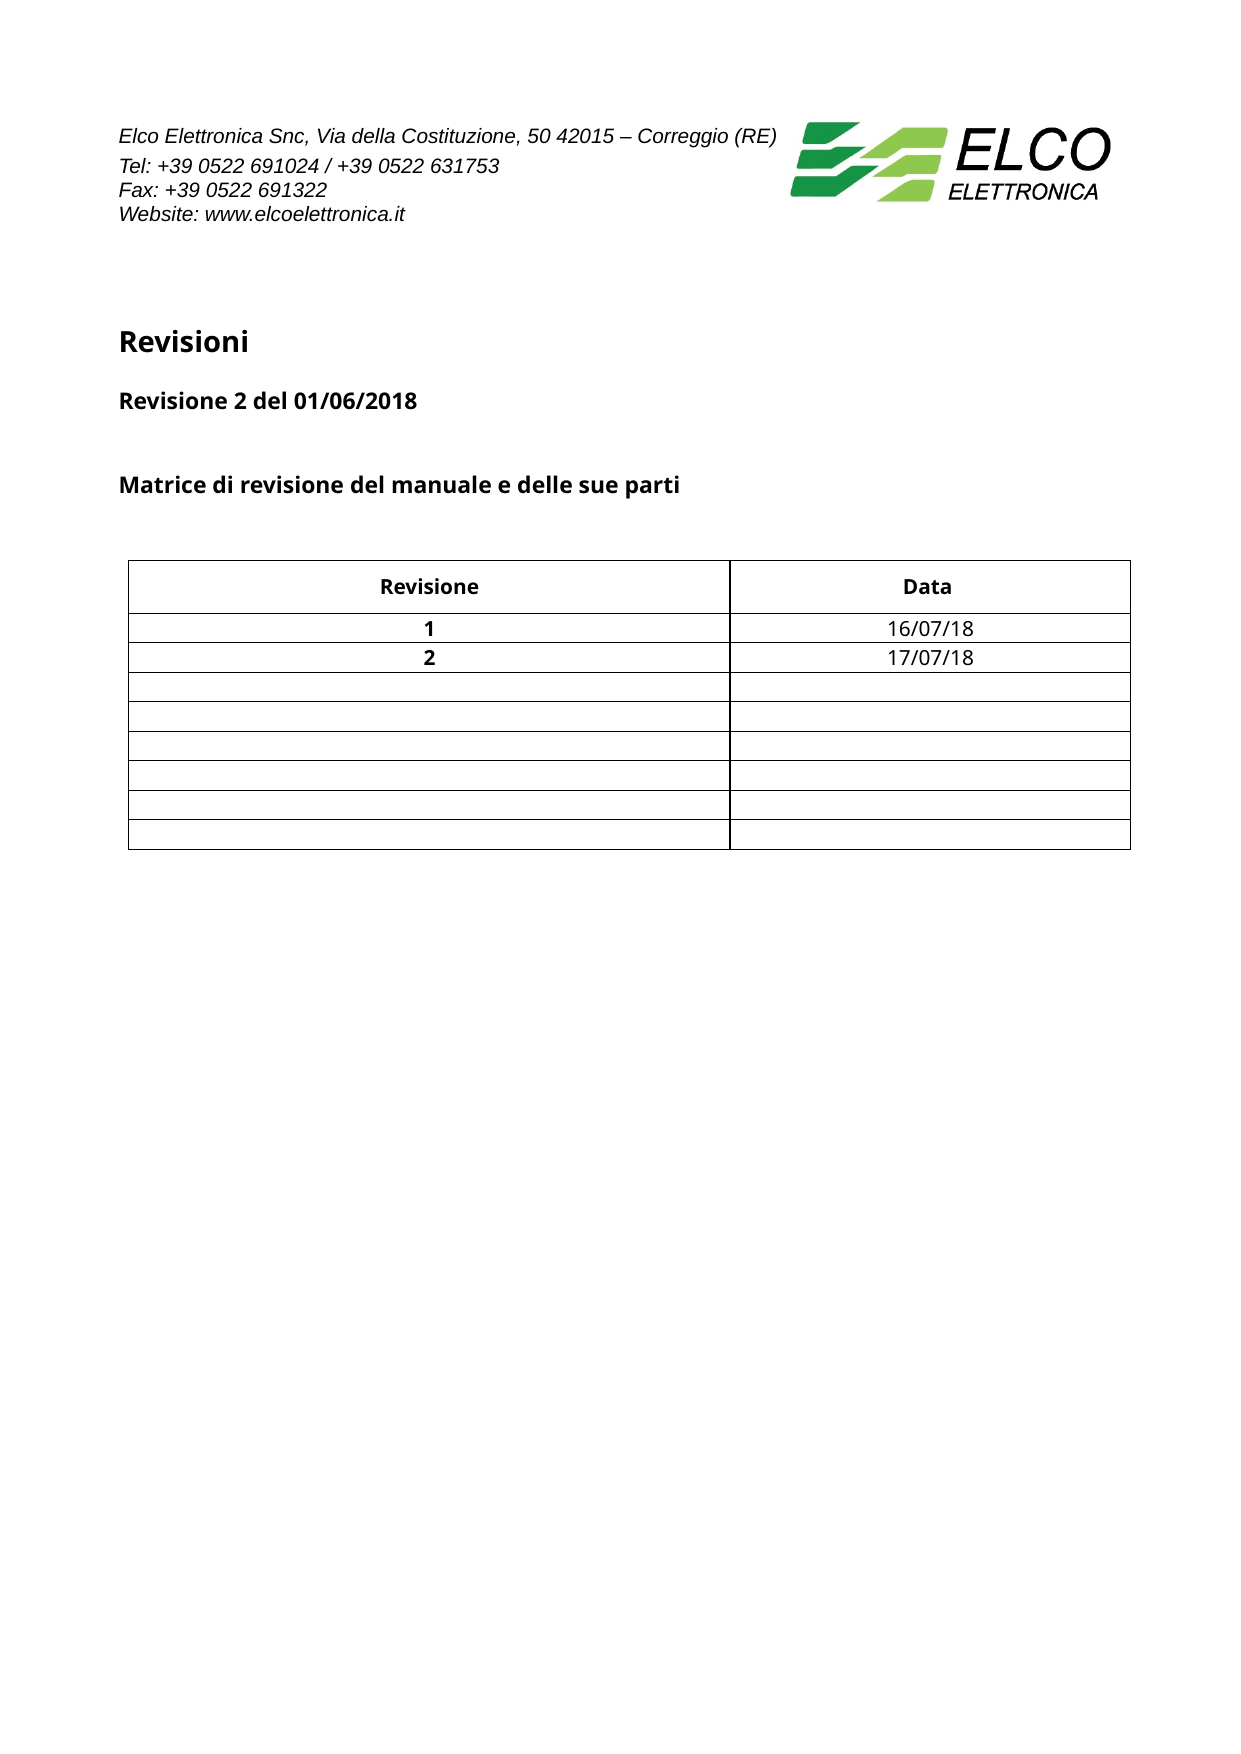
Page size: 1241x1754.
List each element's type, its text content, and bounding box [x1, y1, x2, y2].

table_cell [731, 673, 1130, 701]
table_cell [731, 732, 1130, 760]
text Revisione 2 del 01/06/2018 [118, 385, 1122, 416]
table_cell 1 [129, 614, 729, 642]
table_cell [129, 702, 729, 731]
table_header Data [731, 561, 1130, 613]
table_cell [129, 791, 729, 819]
table_cell [129, 732, 729, 760]
text Matrice di revisione del manuale e delle sue parti [118, 468, 1122, 500]
table_cell [129, 761, 729, 789]
table_cell [129, 820, 729, 848]
table_cell 16/07/18 [731, 614, 1130, 642]
table_header Revisione [129, 561, 729, 613]
picture [785, 106, 1122, 208]
table_cell [731, 761, 1130, 789]
table_cell [731, 791, 1130, 819]
table_cell [731, 820, 1130, 848]
table_cell [731, 702, 1130, 731]
table_cell [129, 673, 729, 701]
table_cell 17/07/18 [731, 643, 1130, 672]
table_cell 2 [129, 643, 729, 672]
subtitle Revisioni [118, 321, 1122, 361]
